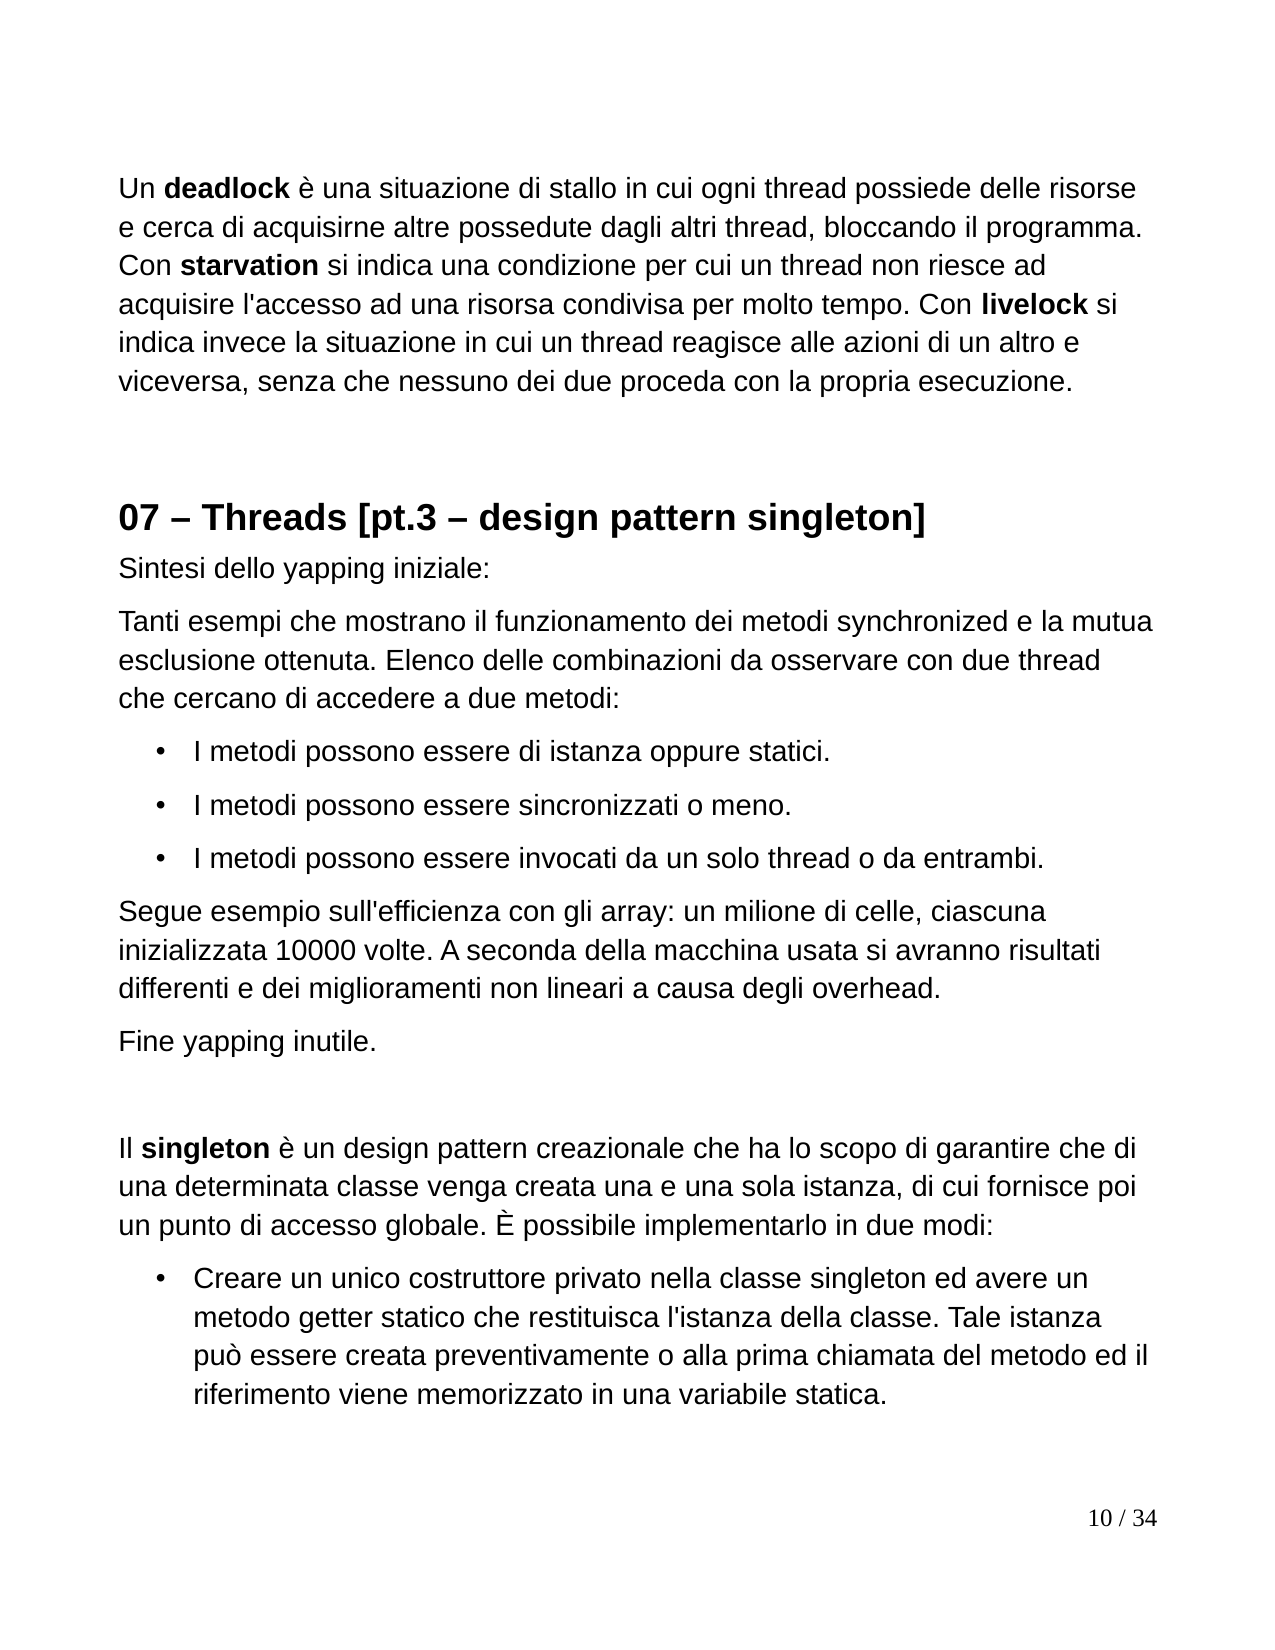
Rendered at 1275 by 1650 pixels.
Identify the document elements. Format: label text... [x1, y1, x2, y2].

list Creare un unico costruttore privato nella classe singleton ed avere un metodo getter statico che restituisca l'istanza della classe. Tale istanza può essere creata preventivamente o alla prima chiamata del metodo ed il riferimento viene memorizzato in una variabile statica. [156, 1261, 1157, 1410]
text Fine yapping inutile. [118, 1024, 1157, 1058]
text Tanti esempi che mostrano il funzionamento dei metodi synchronized e la mutua esclusione ottenuta. Elenco delle combinazioni da osservare con due thread che cercano di accedere a due metodi: [118, 604, 1157, 714]
list I metodi possono essere sincronizzati o meno. [156, 787, 1157, 821]
subtitle 07 – Threads [pt.3 – design pattern singleton] [118, 495, 1157, 538]
text Segue esempio sull'efficienza con gli array: un milione di celle, ciascuna inizializzata 10000 volte. A seconda della macchina usata si avranno risultati differenti e dei miglioramenti non lineari a causa degli overhead. [118, 894, 1157, 1005]
list I metodi possono essere di istanza oppure statici. [156, 734, 1157, 768]
text Un deadlock è una situazione di stallo in cui ogni thread possiede delle risorse e cerca di acquisirne altre possedute dagli altri thread, bloccando il programma. Con starvation si indica una condizione per cui un thread non riesce ad acquisire l'accesso ad una risorsa condivisa per molto tempo. Con livelock si indica invece la situazione in cui un thread reagisce alle azioni di un altro e viceversa, senza che nessuno dei due proceda con la propria esecuzione. [118, 171, 1157, 397]
text Sintesi dello yapping iniziale: [118, 551, 1157, 584]
list I metodi possono essere invocati da un solo thread o da entrambi. [156, 841, 1157, 874]
text Il singleton è un design pattern creazionale che ha lo scopo di garantire che di una determinata classe venga creata una e una sola istanza, di cui fornisce poi un punto di accesso globale. È possibile implementarlo in due modi: [118, 1131, 1157, 1241]
